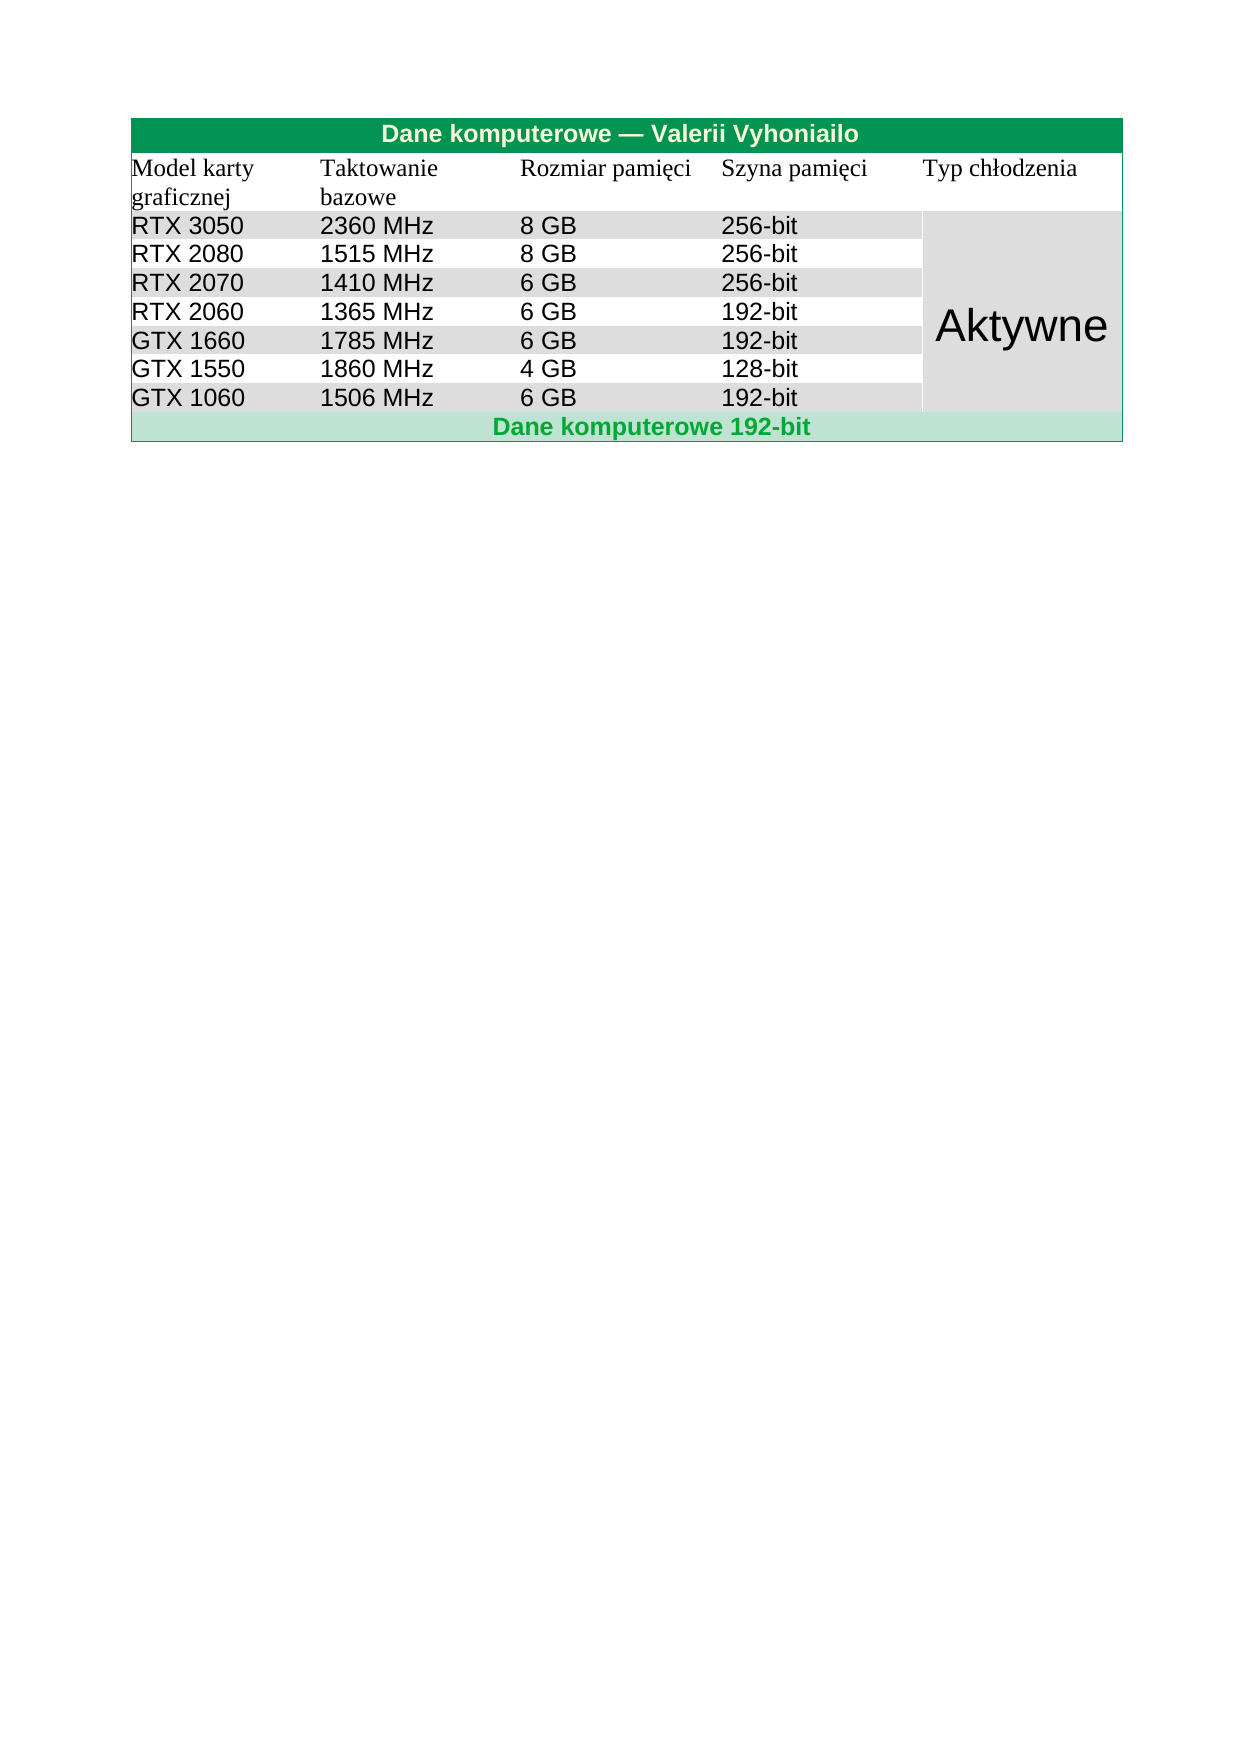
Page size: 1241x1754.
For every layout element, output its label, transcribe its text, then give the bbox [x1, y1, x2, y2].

table_cell 1860 MHz [320, 354, 520, 383]
table_cell RTX 2060 [132, 297, 320, 326]
table_cell 2360 MHz [320, 211, 520, 239]
table_cell GTX 1550 [132, 354, 320, 383]
table_cell 6 GB [520, 383, 721, 412]
table_cell 8 GB [520, 239, 721, 268]
table_cell Rozmiar pamięci [520, 153, 721, 211]
table_header Dane komputerowe — Valerii Vyhoniailo [132, 119, 1122, 153]
table_cell 192-bit [721, 326, 922, 354]
table_cell RTX 3050 [132, 211, 320, 239]
table_cell 1506 MHz [320, 383, 520, 412]
table_cell Szyna pamięci [721, 153, 922, 211]
table_cell 256-bit [721, 239, 922, 268]
table_cell Aktywne [923, 211, 1122, 412]
table_cell 256-bit [721, 211, 922, 239]
table_cell 1365 MHz [320, 297, 520, 326]
table_cell Dane komputerowe 192-bit [132, 412, 1122, 441]
table_cell 192-bit [721, 383, 922, 412]
table_cell GTX 1060 [132, 383, 320, 412]
table_cell 192-bit [721, 297, 922, 326]
table_cell Model karty graficznej [132, 153, 320, 211]
table_cell 128-bit [721, 354, 922, 383]
table_cell 6 GB [520, 297, 721, 326]
table_cell 8 GB [520, 211, 721, 239]
table_cell 1785 MHz [320, 326, 520, 354]
table_cell RTX 2070 [132, 268, 320, 297]
table_cell 6 GB [520, 326, 721, 354]
table_cell 1410 MHz [320, 268, 520, 297]
table_cell 4 GB [520, 354, 721, 383]
table_cell Taktowanie bazowe [320, 153, 520, 211]
table_cell GTX 1660 [132, 326, 320, 354]
table_cell RTX 2080 [132, 239, 320, 268]
table_cell 256-bit [721, 268, 922, 297]
table_cell Typ chłodzenia [923, 153, 1122, 211]
table_cell 6 GB [520, 268, 721, 297]
table_cell 1515 MHz [320, 239, 520, 268]
